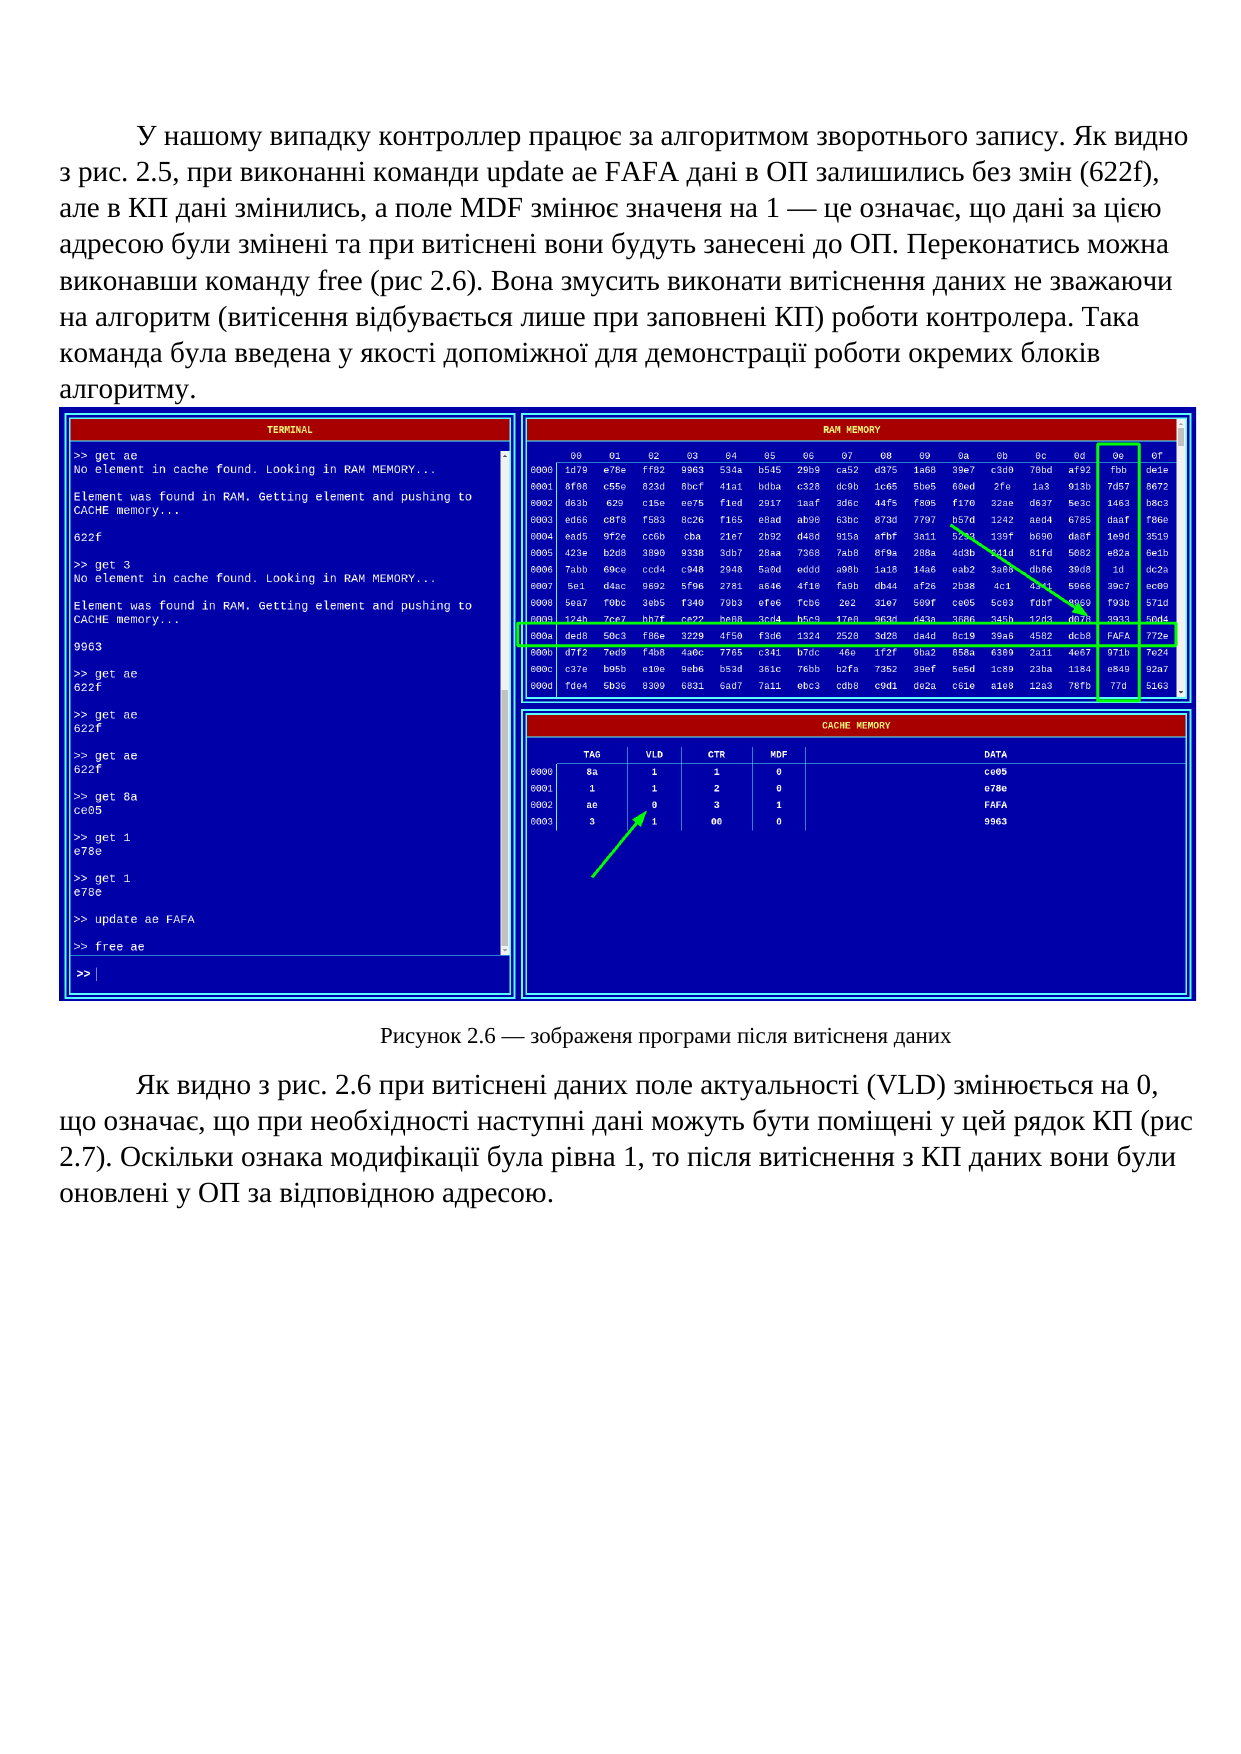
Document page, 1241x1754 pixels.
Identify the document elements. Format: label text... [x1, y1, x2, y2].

text У нашому випадку контроллер працює за алгоритмом зворотнього запису. Як видно з рис. 2.5, при виконанні команди update ae FAFA дані в ОП залишились без змін (622f), але в КП дані змінились, а поле MDF змінює значеня на 1 — це означає, що дані за цією адресою були змінені та при витіснені вони будуть занесені до ОП. Переконатись можна виконавши команду free (рис 2.6). Вона змусить виконати витіснення даних не зважаючи на алгоритм (витісення відбувається лише при заповнені КП) роботи контролера. Така команда була введена у якості допоміжної для демонстрації роботи окремих блоків алгоритму. [59, 118, 1196, 405]
text Рисунок 2.6 — зображеня програми після витісненя даних [59, 1001, 1196, 1048]
text Як видно з рис. 2.6 при витіснені даних поле актуальності (VLD) змінюється на 0, що означає, що при необхідності наступні дані можуть бути поміщені у цей рядок КП (рис 2.7). Оскільки ознака модифікації була рівна 1, то після витіснення з КП даних вони були оновлені у ОП за відповідною адресою. [59, 1067, 1196, 1209]
picture [59, 407, 1197, 1001]
